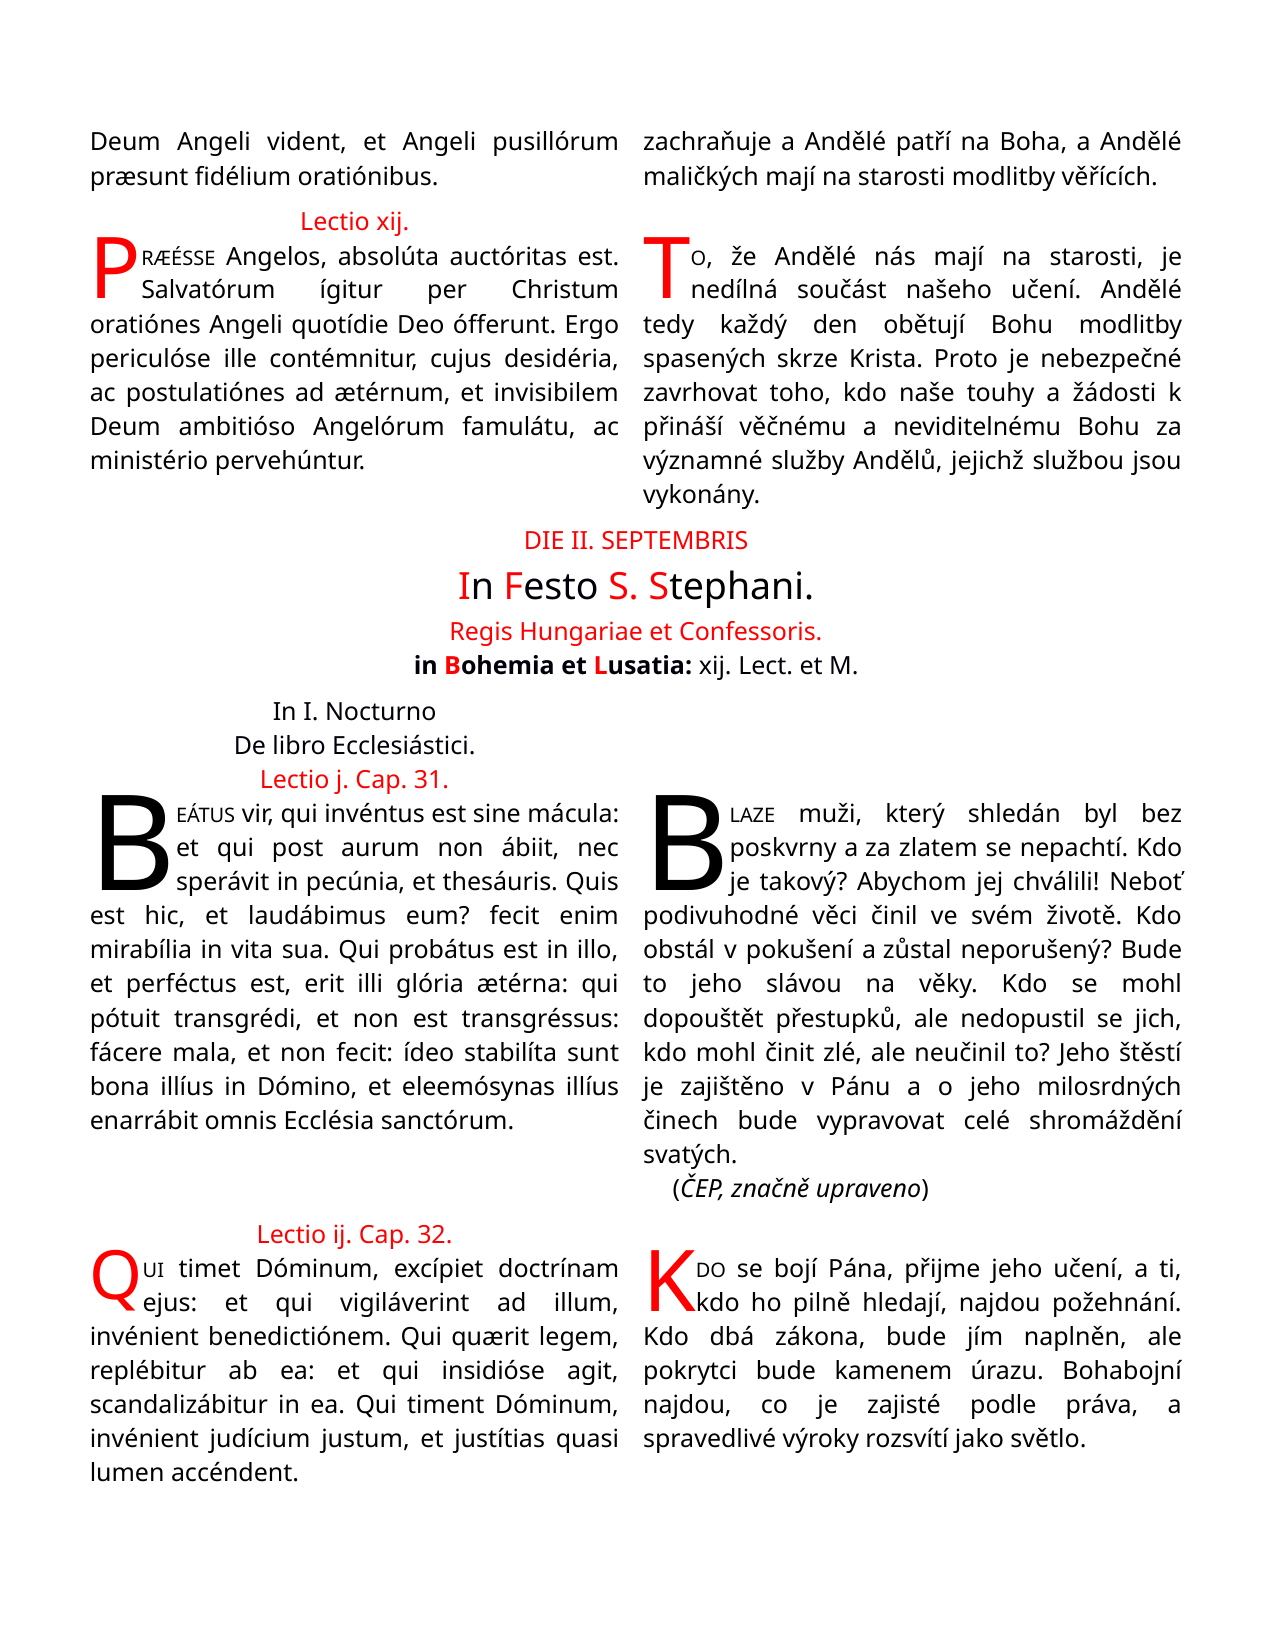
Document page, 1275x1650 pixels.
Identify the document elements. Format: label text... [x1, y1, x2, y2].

table_cell Kdo se bojí Pána, přijme jeho učení, a ti, kdo ho pilně hledají, najdou požehnání. Kdo dbá zákona, bude jím naplněn, ale pokrytci bude kamenem úrazu. Bohabojní najdou, co je zajisté podle práva, a spravedlivé výroky rozsvítí jako světlo. [631, 1211, 1194, 1529]
table_cell Deum Angeli vident, et Angeli pusillórum præsunt fidélium oratiónibus. [78, 118, 631, 198]
table_cell DIE II. SEPTEMBRIS In Festo S. Stephani. Regis Hungariae et Confessoris. in Bohemia et Lusatia: xij. Lect. et M. [78, 517, 1194, 688]
table_cell To, že Andělé nás mají na starosti, je nedílná součást našeho učení. Andělé tedy každý den obětují Bohu modlitby spasených skrze Krista. Proto je nebezpečné zavrhovat toho, kdo naše touhy a žádosti k přináší věčnému a neviditelnému Bohu za významné služby Andělů, jejichž službou jsou vykonány. [631, 198, 1194, 517]
table_cell Lectio xij. Præésse Angelos, absolúta auctóritas est. Salvatórum ígitur per Christum oratiónes Angeli quotídie Deo ófferunt. Ergo periculóse ille contémnitur, cujus desidéria, ac postulatiónes ad ætérnum, et invisibilem Deum ambitióso Angelórum famulátu, ac ministério pervehúntur. [78, 198, 631, 517]
table_cell zachraňuje a Andělé patří na Boha, a Andělé maličkých mají na starosti modlitby věřících. [631, 118, 1194, 198]
table_cell Lectio ij. Cap. 32. Qui timet Dóminum, excípiet doctrínam ejus: et qui vigiláverint ad illum, invénient benedictiónem. Qui quærit legem, replébitur ab ea: et qui insidióse agit, scandalizábitur in ea. Qui timent Dóminum, invénient judícium justum, et justítias quasi lumen accéndent. [78, 1211, 631, 1529]
table_cell In I. Nocturno De libro Ecclesiástici. Lectio j. Cap. 31. Beátus vir, qui invéntus est sine mácula: et qui post aurum non ábiit, nec sperávit in pecúnia‚ et thesáuris. Quis est hic, et laudábimus eum? fecit enim mirabília in vita sua. Qui probátus est in illo, et perféctus est, erit illi glória ætérna: qui pótuit transgrédi, et non est transgréssus: fácere mala, et non fecit: ídeo stabilíta sunt bona illíus in Dómino, et eleemósynas illíus enarrábit omnis Ecclésia sanctórum. [78, 688, 631, 1211]
table_cell Blaze muži, který shledán byl bez poskvrny a za zlatem se nepachtí. Kdo je takový? Abychom jej chválili! Neboť podivuhodné věci činil ve svém životě. Kdo obstál v pokušení a zůstal neporušený? Bude to jeho slávou na věky. Kdo se mohl dopouštět přestupků, ale nedopustil se jich, kdo mohl činit zlé, ale neučinil to? Jeho štěstí je zajištěno v Pánu a o jeho milosrdných činech bude vypravovat celé shromáždění svatých. (ČEP, značně upraveno) [631, 688, 1194, 1211]
